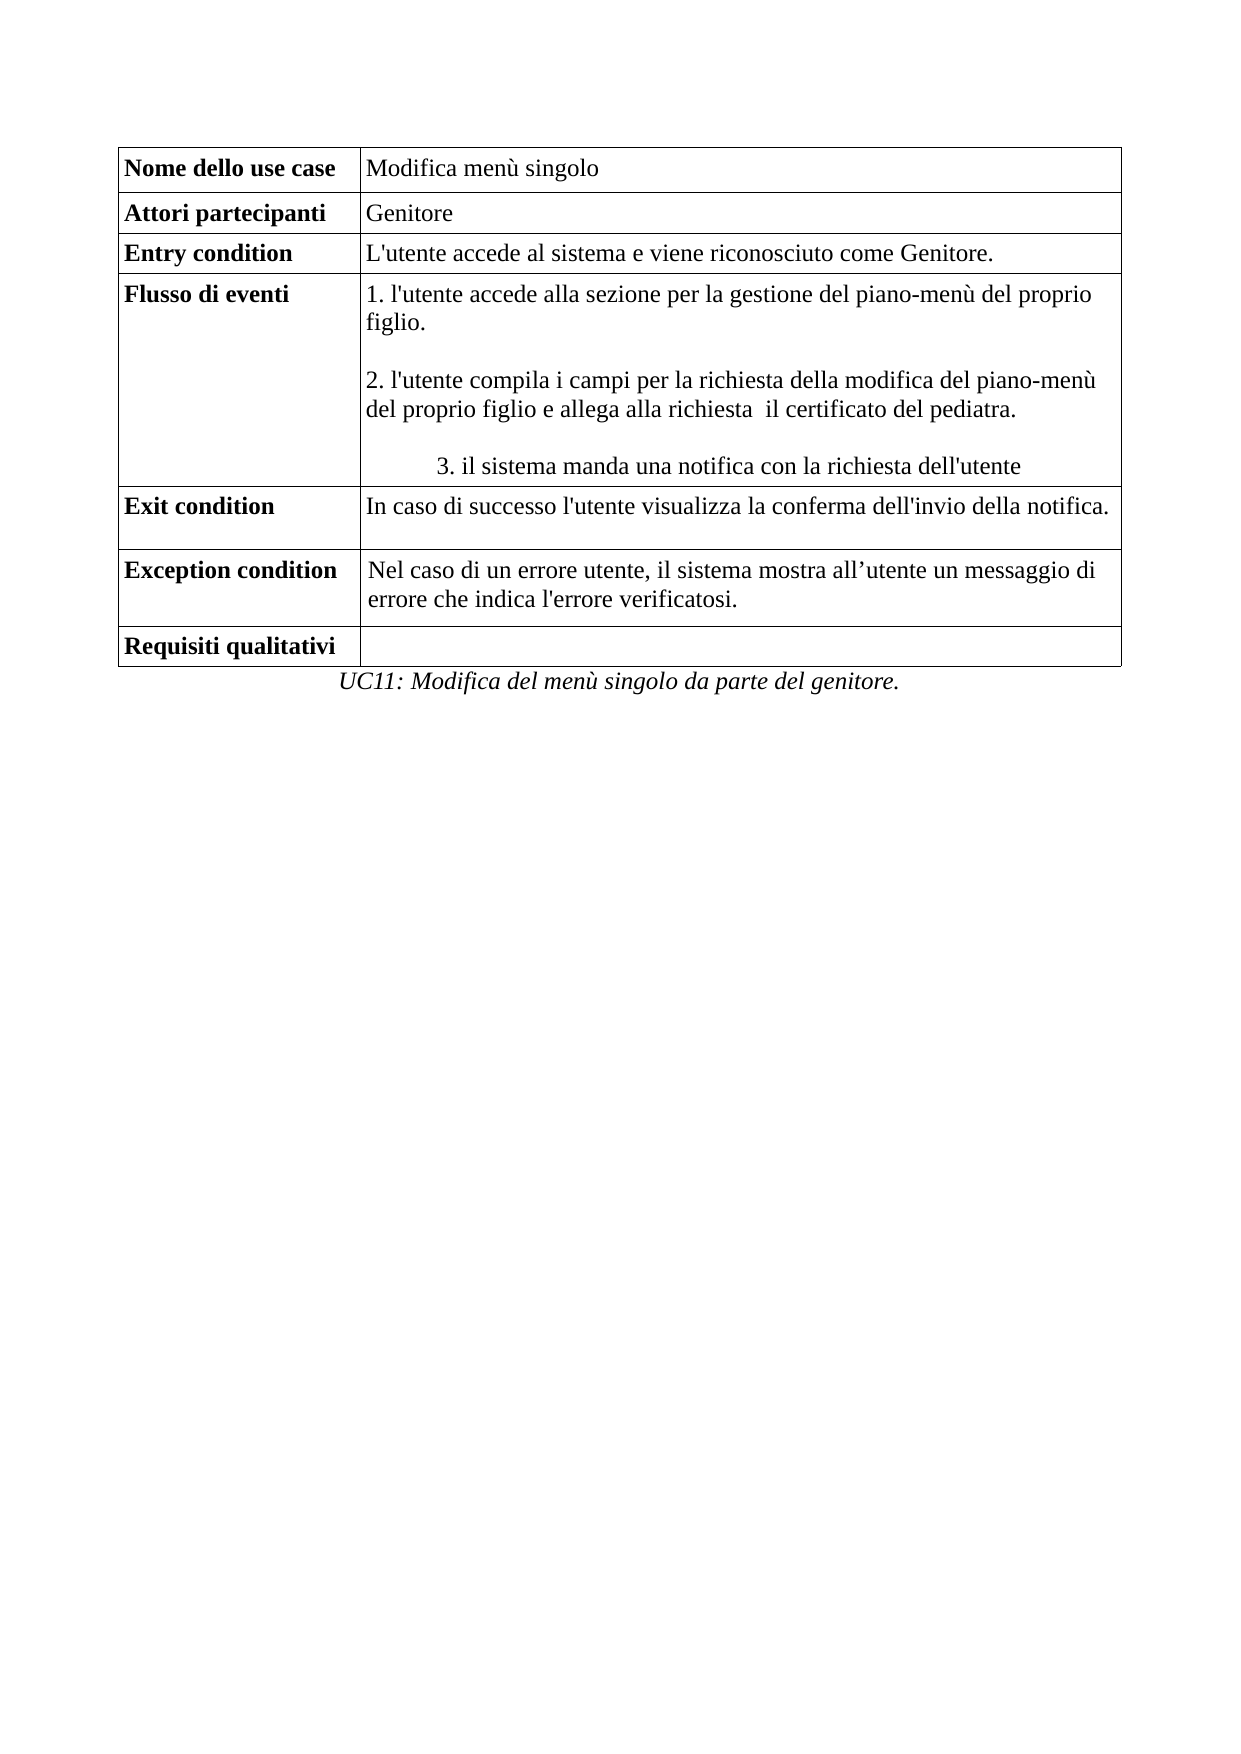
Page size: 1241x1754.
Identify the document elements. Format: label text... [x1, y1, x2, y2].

table_cell In caso di successo l'utente visualizza la conferma dell'invio della notifica. [361, 487, 1121, 549]
table_cell Entry condition [119, 234, 360, 273]
table_cell Requisiti qualitativi [119, 627, 360, 666]
table_cell Exit condition [119, 487, 360, 549]
table_header Modifica menù singolo [361, 148, 1121, 192]
text UC11: Modifica del menù singolo da parte del genitore. [118, 666, 1122, 695]
table_cell Attori partecipanti [119, 193, 360, 232]
table_header Nome dello use case [119, 148, 360, 192]
table_cell Flusso di eventi [119, 274, 360, 486]
table_cell Nel caso di un errore utente, il sistema mostra all’utente un messaggio di errore che indica l'errore verificatosi. [361, 550, 1121, 626]
table_cell Exception condition [119, 550, 360, 626]
table_cell [361, 627, 1121, 666]
table_cell 1. l'utente accede alla sezione per la gestione del piano-menù del proprio figlio. 2. l'utente compila i campi per la richiesta della modifica del piano-menù del proprio figlio e allega alla richiesta il certificato del pediatra. 3. il sistema manda una notifica con la richiesta dell'utente [361, 274, 1121, 486]
table_cell Genitore [361, 193, 1121, 232]
table_cell L'utente accede al sistema e viene riconosciuto come Genitore. [361, 234, 1121, 273]
